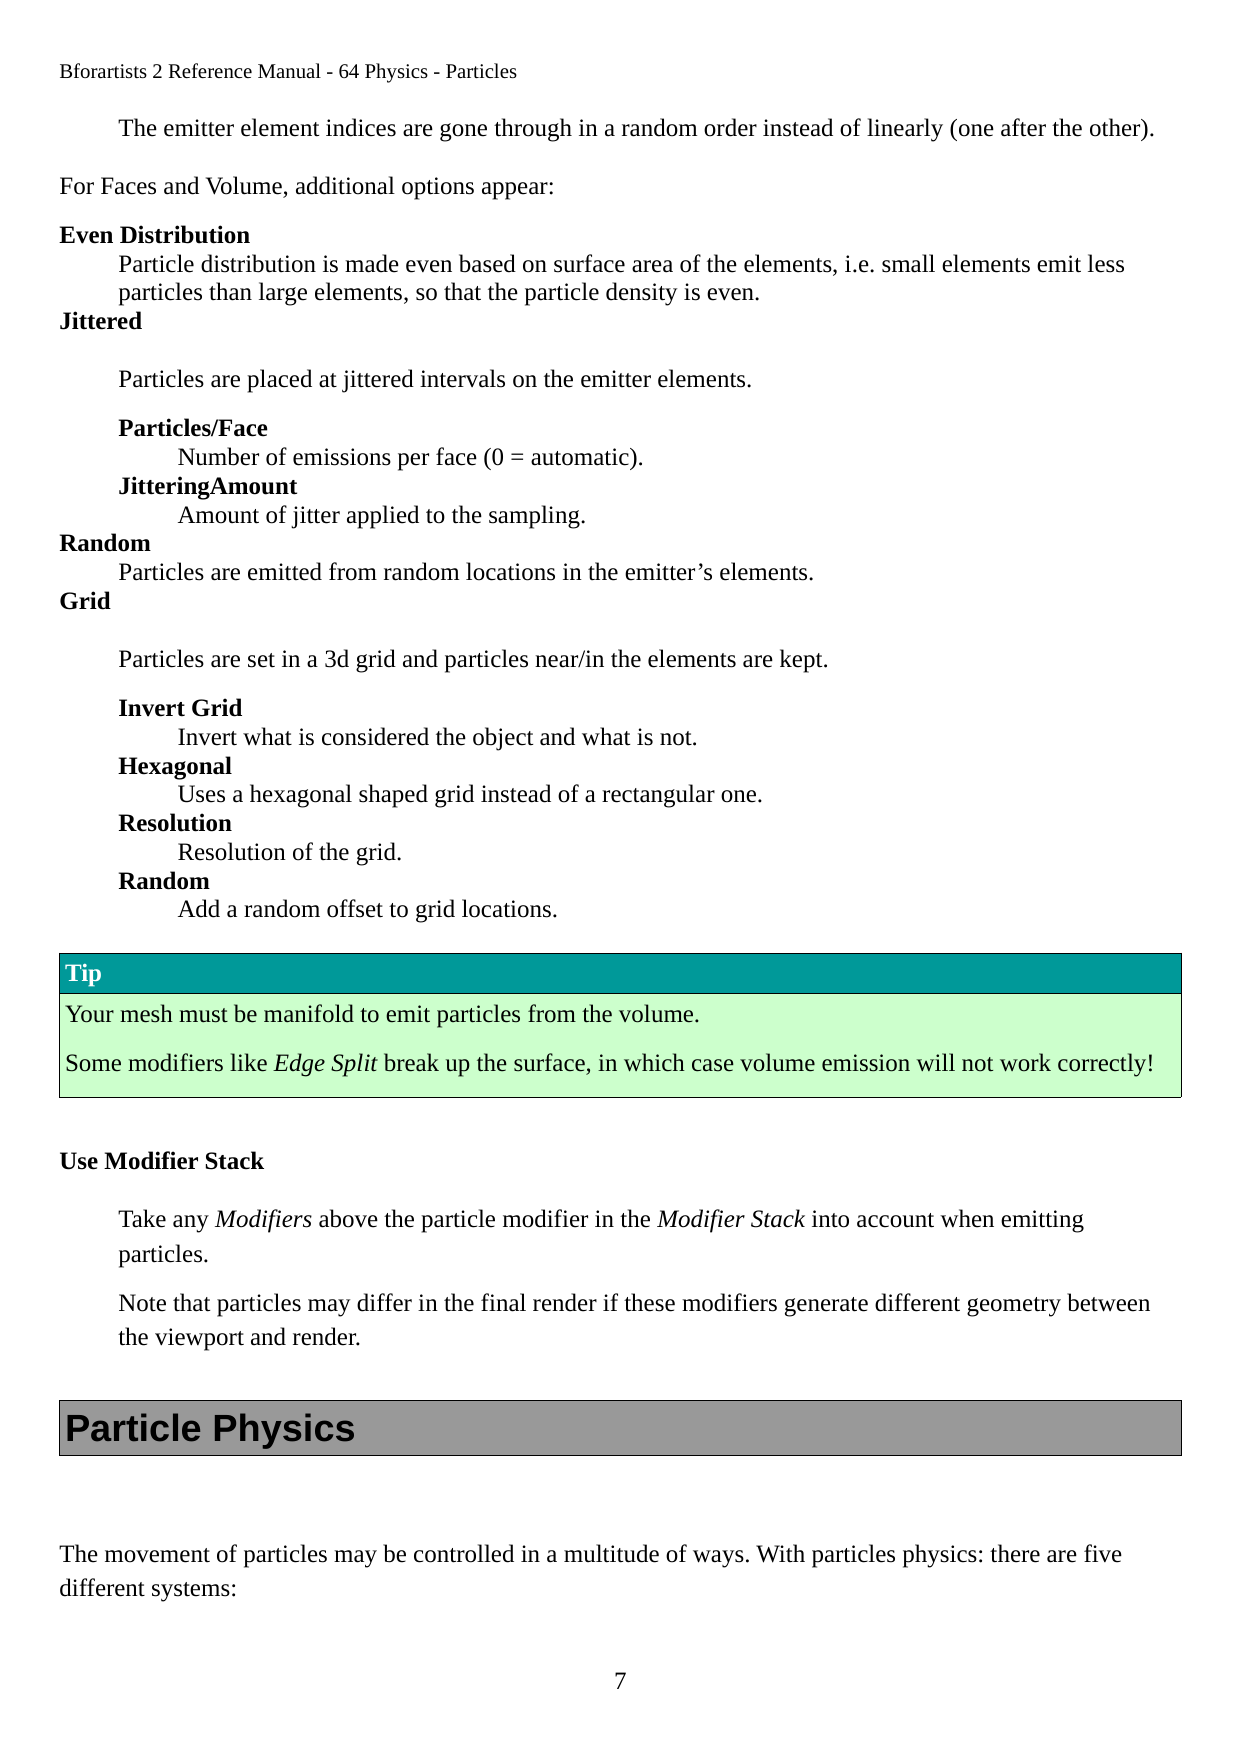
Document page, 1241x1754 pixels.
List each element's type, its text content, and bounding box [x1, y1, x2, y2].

text Take any Modifiers above the particle modifier in the Modifier Stack into account when emitting particles. [118, 1204, 1181, 1268]
subtitle Use Modifier Stack [59, 1146, 1181, 1175]
list Add a random offset to grid locations. [177, 894, 1181, 923]
text Note that particles may differ in the final render if these modifiers generate different geometry between the viewport and render. [118, 1288, 1181, 1351]
subtitle Random [59, 528, 1181, 557]
list Uses a hexagonal shaped grid instead of a rectangular one. [177, 779, 1181, 808]
text Particles are placed at jittered intervals on the emitter elements. [118, 364, 1181, 393]
list Resolution of the grid. [177, 837, 1181, 866]
table_cell Your mesh must be manifold to emit particles from the volume. Some modifiers like Edge Split break up the surface, in which case volume emission will not work correctly! [60, 994, 1181, 1097]
list Invert what is considered the object and what is not. [177, 722, 1181, 751]
list Number of emissions per face (0 = automatic). [177, 442, 1181, 471]
list Particles are emitted from random locations in the emitter’s elements. [118, 557, 1181, 586]
text Particles are set in a 3d grid and particles near/in the elements are kept. [118, 644, 1181, 673]
subtitle JitteringAmount [118, 471, 1181, 500]
subtitle Particles/Face [118, 413, 1181, 442]
subtitle Invert Grid [118, 693, 1181, 722]
text The movement of particles may be controlled in a multitude of ways. With particles physics: there are five different systems: [59, 1539, 1181, 1602]
list The emitter element indices are gone through in a random order instead of linearly (one after the other). [118, 113, 1181, 141]
list Particle distribution is made even based on surface area of the elements, i.e. small elements emit less particles than large elements, so that the particle density is even. [118, 249, 1181, 306]
subtitle Random [118, 866, 1181, 894]
subtitle Even Distribution [59, 220, 1181, 249]
table_header Tip [60, 954, 1181, 993]
subtitle Grid [59, 586, 1181, 615]
list Amount of jitter applied to the sampling. [177, 500, 1181, 528]
subtitle Hexagonal [118, 751, 1181, 779]
subtitle Resolution [118, 808, 1181, 837]
text For Faces and Volume, additional options appear: [59, 171, 1181, 199]
subtitle Jittered [59, 306, 1181, 335]
table_header Particle Physics [60, 1401, 1181, 1455]
